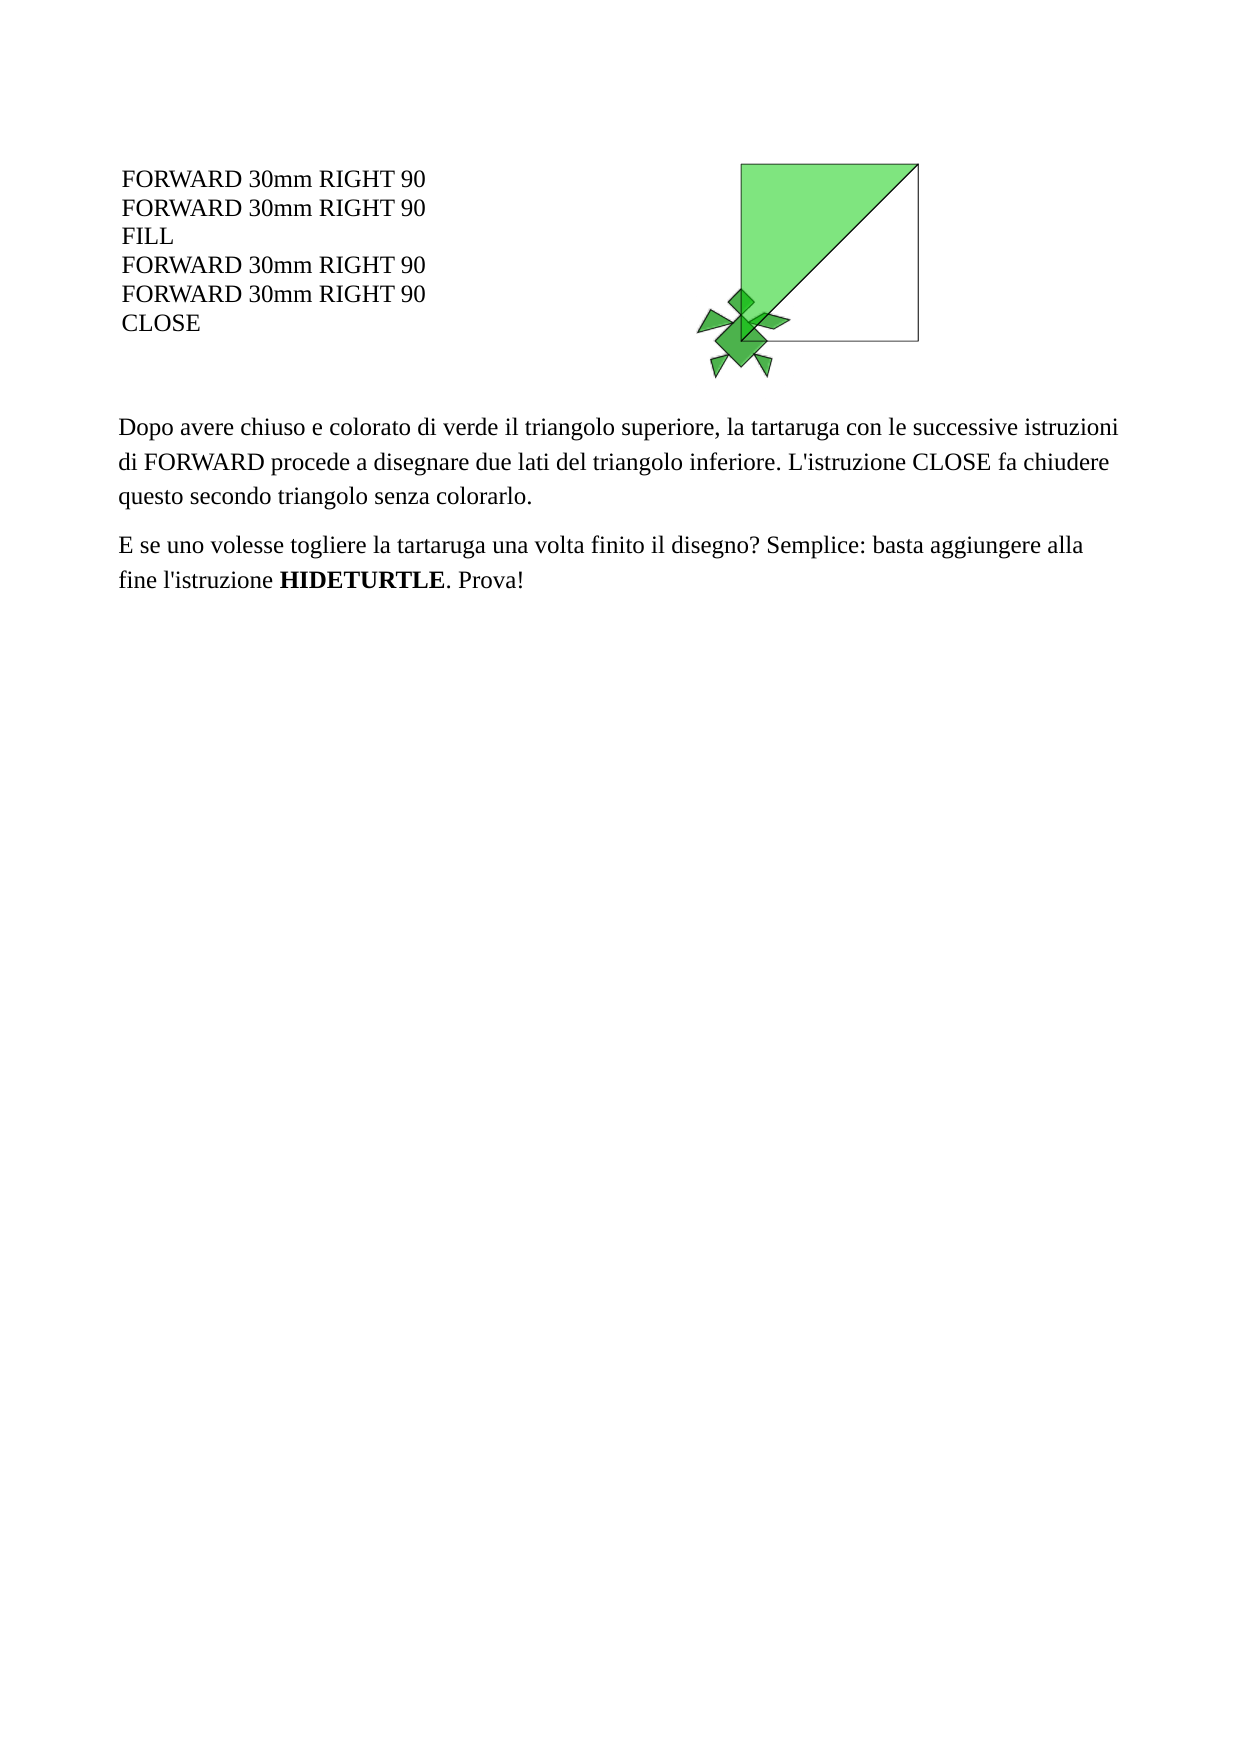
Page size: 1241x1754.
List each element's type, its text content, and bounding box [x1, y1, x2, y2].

text E se uno volesse togliere la tartaruga una volta finito il disegno? Semplice: basta aggiungere alla fine l'istruzione HIDETURTLE. Prova! [118, 531, 1122, 594]
text FORWARD 30mm RIGHT 90 [121, 279, 437, 308]
text FORWARD 30mm RIGHT 90 [121, 164, 437, 193]
text CLOSE [121, 308, 437, 336]
text FORWARD 30mm RIGHT 90 [121, 193, 437, 221]
text Dopo avere chiuso e colorato di verde il triangolo superiore, la tartaruga con le successive istruzioni di FORWARD procede a disegnare due lati del triangolo inferiore. L'istruzione CLOSE fa chiudere questo secondo triangolo senza colorarlo. [118, 412, 1122, 510]
text FORWARD 30mm RIGHT 90 [121, 250, 437, 279]
text FILL [121, 221, 437, 250]
